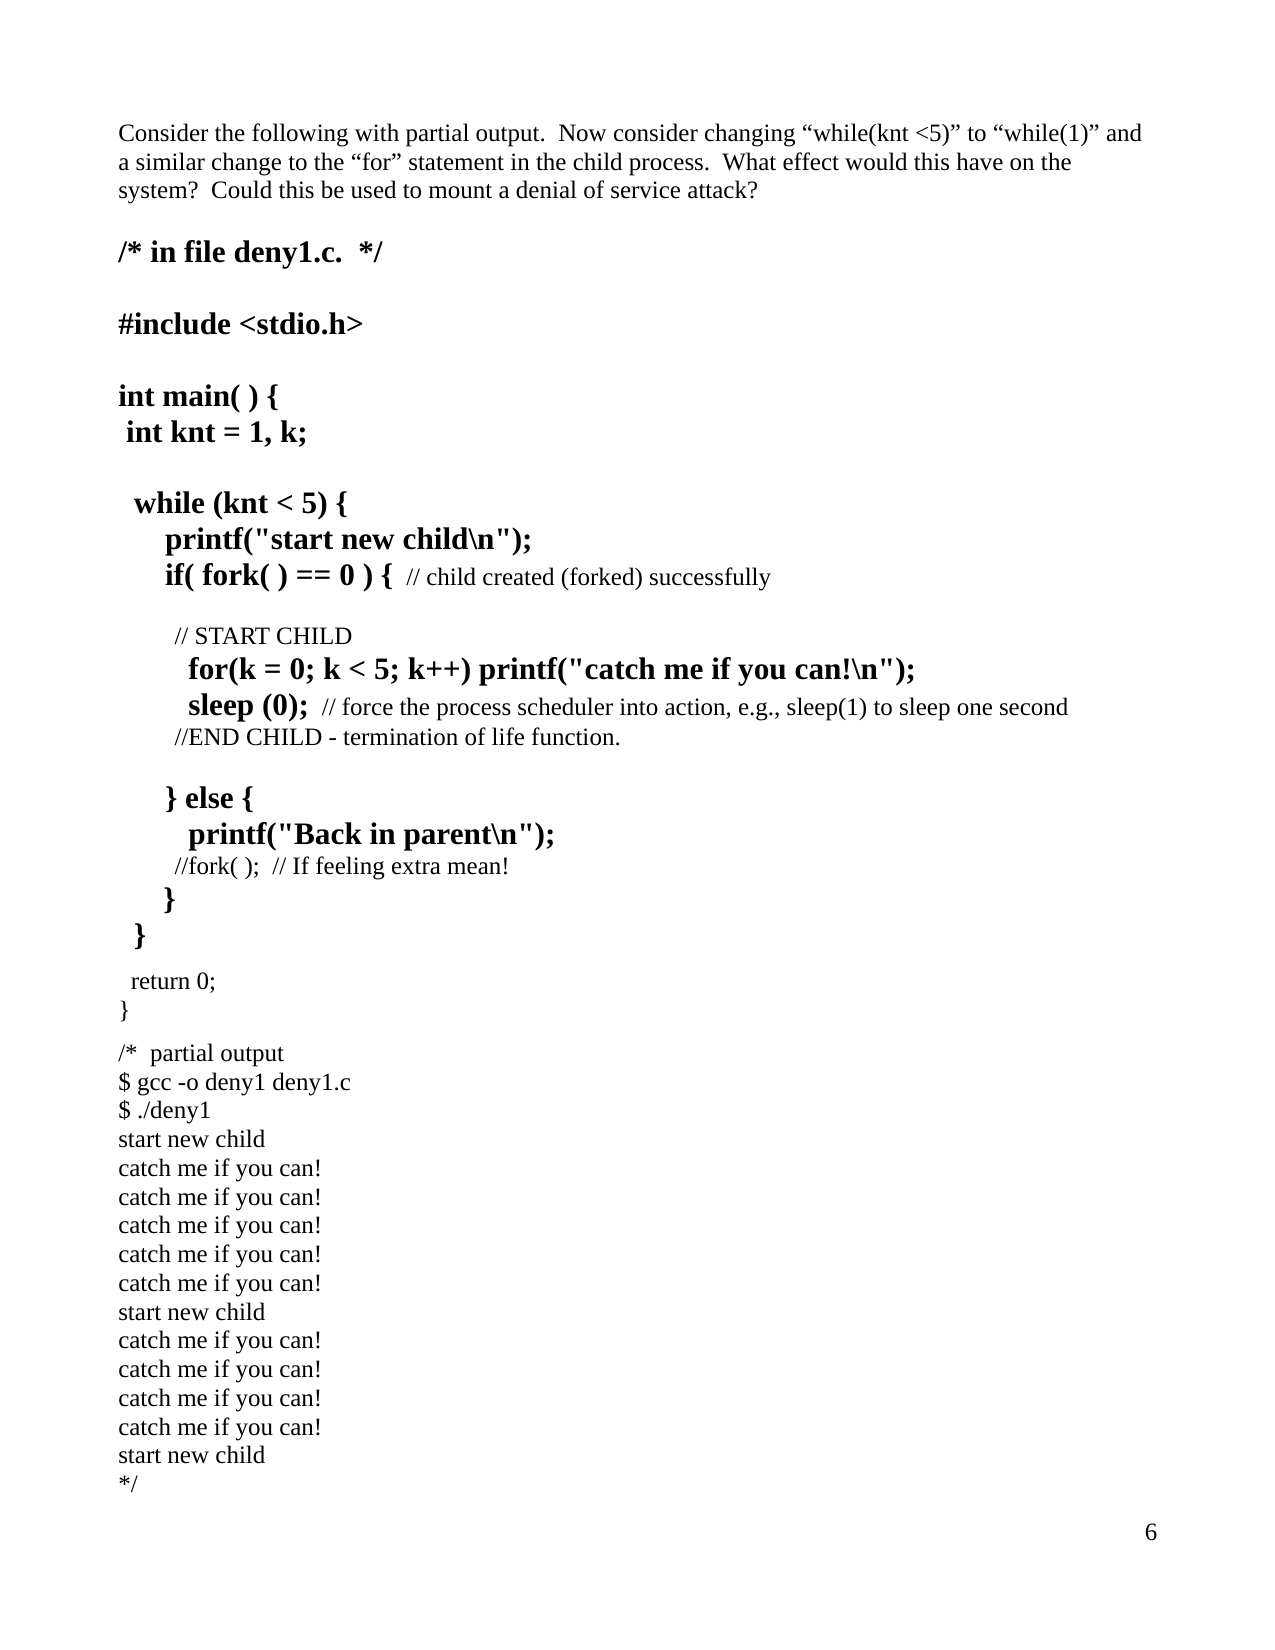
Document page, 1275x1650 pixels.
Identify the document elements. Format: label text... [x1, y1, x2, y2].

text catch me if you can! [118, 1354, 1157, 1383]
text } [118, 916, 1157, 952]
text */ [118, 1469, 1157, 1498]
text //fork( ); // If feeling extra mean! [118, 851, 1157, 880]
text catch me if you can! [118, 1211, 1157, 1239]
text #include <stdio.h> [118, 305, 1157, 341]
text start new child [118, 1297, 1157, 1326]
text catch me if you can! [118, 1268, 1157, 1297]
text printf("Back in parent\n"); [118, 815, 1157, 851]
text catch me if you can! [118, 1153, 1157, 1182]
text //END CHILD - termination of life function. [118, 722, 1157, 751]
text int main( ) { [118, 377, 1157, 413]
text start new child [118, 1441, 1157, 1469]
text catch me if you can! [118, 1383, 1157, 1412]
text } [118, 880, 1157, 916]
text return 0; [118, 966, 1157, 995]
text catch me if you can! [118, 1326, 1157, 1354]
text if( fork( ) == 0 ) { // child created (forked) successfully [118, 557, 1157, 592]
text /* partial output [118, 1038, 1157, 1067]
text $ ./deny1 [118, 1096, 1157, 1124]
text } else { [118, 779, 1157, 815]
text for(k = 0; k < 5; k++) printf("catch me if you can!\n"); [118, 650, 1157, 686]
text printf("start new child\n"); [118, 521, 1157, 557]
text } [118, 995, 1157, 1024]
text catch me if you can! [118, 1412, 1157, 1441]
text start new child [118, 1124, 1157, 1153]
text // START CHILD [118, 621, 1157, 650]
text /* in file deny1.c. */ [118, 233, 1157, 269]
text $ gcc -o deny1 deny1.c [118, 1067, 1157, 1096]
text catch me if you can! [118, 1182, 1157, 1211]
text Consider the following with partial output. Now consider changing “while(knt <5)” to “while(1)” and a similar change to the “for” statement in the child process. What effect would this have on the system? Could this be used to mount a denial of service attack? [118, 118, 1157, 204]
text int knt = 1, k; [118, 413, 1157, 449]
text catch me if you can! [118, 1239, 1157, 1268]
text sleep (0); // force the process scheduler into action, e.g., sleep(1) to sleep one second [118, 686, 1157, 722]
text while (knt < 5) { [118, 485, 1157, 521]
